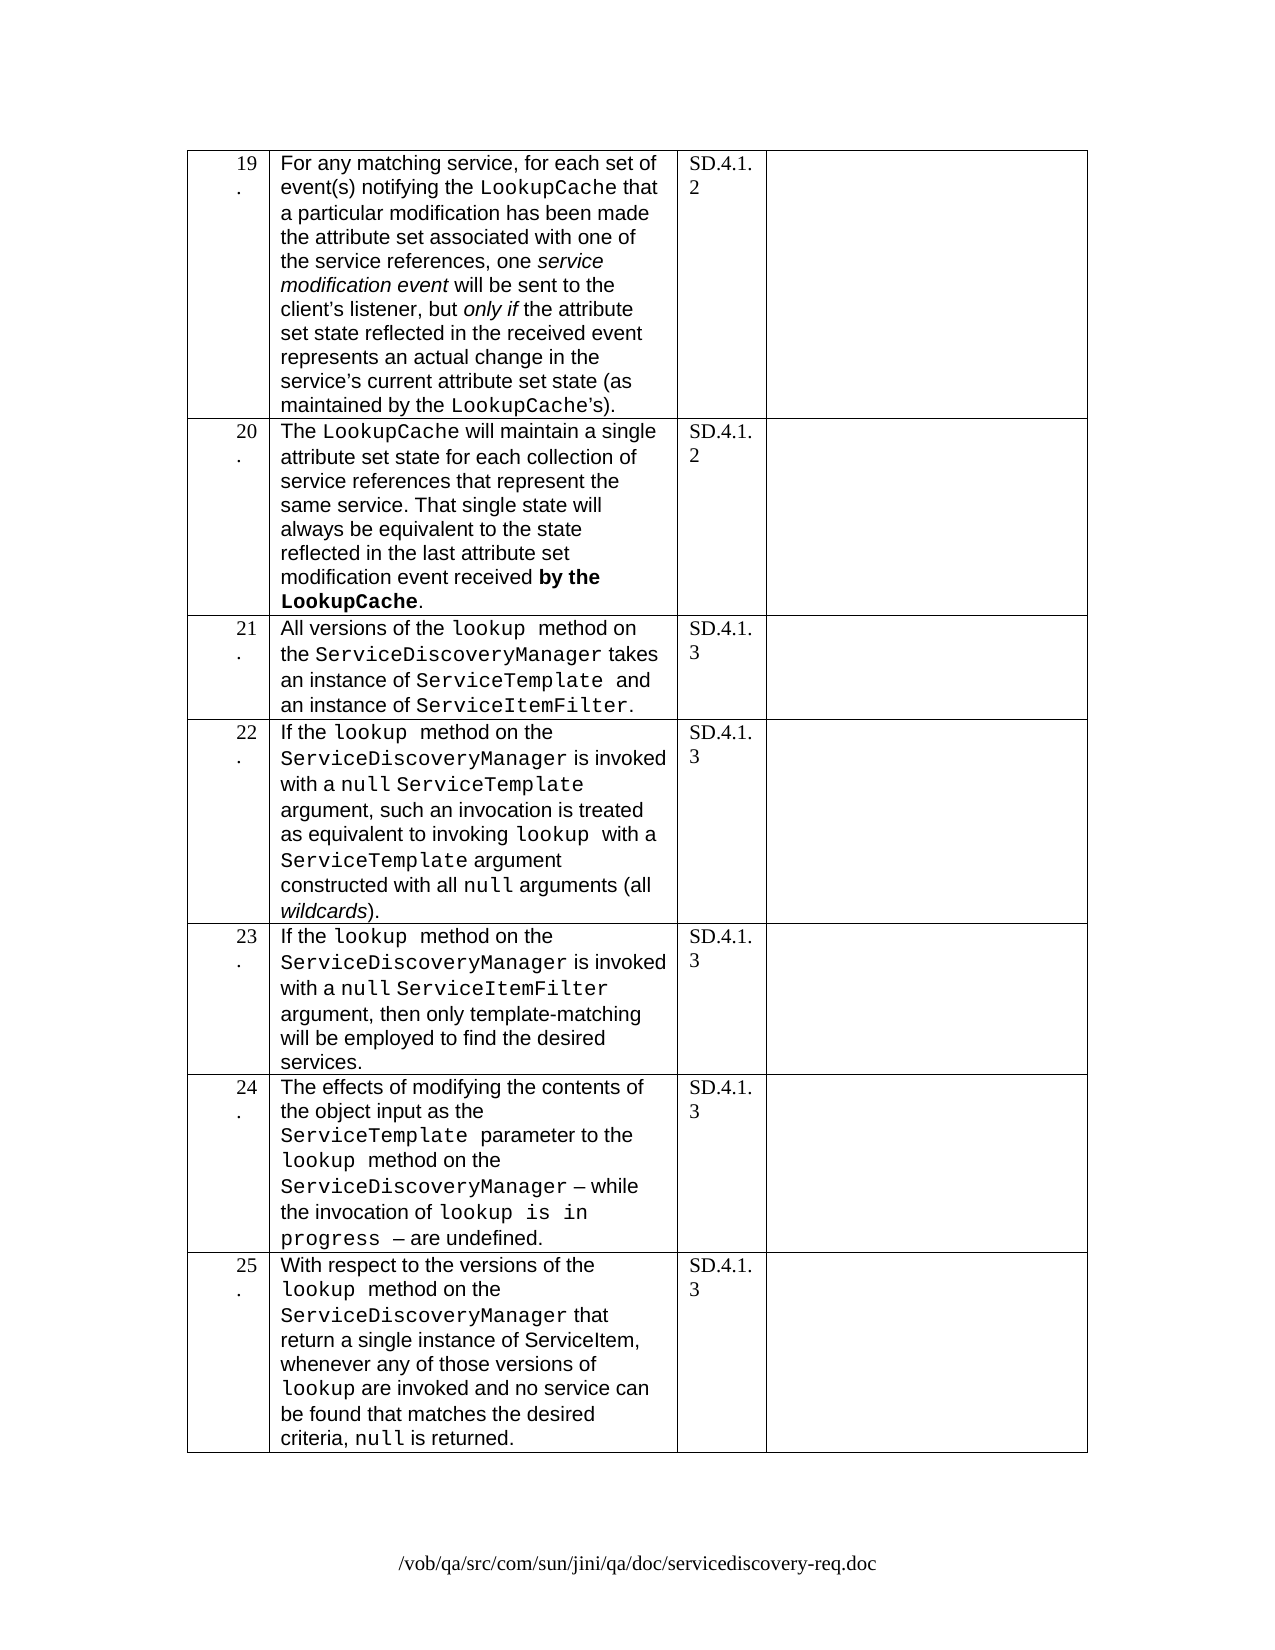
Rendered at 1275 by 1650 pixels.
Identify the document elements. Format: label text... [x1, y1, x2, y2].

table_cell [767, 616, 1087, 719]
table_cell [188, 924, 269, 1073]
table_cell [767, 924, 1087, 1073]
table_cell [188, 616, 269, 719]
table_cell [188, 151, 269, 418]
table_cell [767, 1253, 1087, 1452]
table_cell [767, 419, 1087, 615]
table_cell SD.4.1.3 [678, 720, 766, 923]
table_cell All versions of the lookup method on the ServiceDiscoveryManager takes an instance of ServiceTemplate and an instance of ServiceItemFilter. [270, 616, 677, 719]
table_cell If the lookup method on the ServiceDiscoveryManager is invoked with a null ServiceTemplate argument, such an invocation is treated as equivalent to invoking lookup with a ServiceTemplate argument constructed with all null arguments (all wildcards). [270, 720, 677, 923]
table_cell For any matching service, for each set of event(s) notifying the LookupCache that a particular modification has been made the attribute set associated with one of the service references, one service modification event will be sent to the client’s listener, but only if the attribute set state reflected in the received event represents an actual change in the service’s current attribute set state (as maintained by the LookupCache’s). [270, 151, 677, 418]
table_cell SD.4.1.3 [678, 616, 766, 719]
table_cell [188, 1075, 269, 1252]
table_cell SD.4.1.2 [678, 151, 766, 418]
table_cell [188, 419, 269, 615]
table_cell With respect to the versions of the lookup method on the ServiceDiscoveryManager that return a single instance of ServiceItem, whenever any of those versions of lookup are invoked and no service can be found that matches the desired criteria, null is returned. [270, 1253, 677, 1452]
table_cell [188, 1253, 269, 1452]
table_cell [767, 151, 1087, 418]
table_cell SD.4.1.2 [678, 419, 766, 615]
table_cell [767, 720, 1087, 923]
table_cell SD.4.1.3 [678, 924, 766, 1073]
table_cell [767, 1075, 1087, 1252]
table_cell If the lookup method on the ServiceDiscoveryManager is invoked with a null ServiceItemFilter argument, then only template-matching will be employed to find the desired services. [270, 924, 677, 1073]
table_cell SD.4.1.3 [678, 1075, 766, 1252]
table_cell The LookupCache will maintain a single attribute set state for each collection of service references that represent the same service. That single state will always be equivalent to the state reflected in the last attribute set modification event received by the LookupCache. [270, 419, 677, 615]
table_cell [188, 720, 269, 923]
table_cell SD.4.1.3 [678, 1253, 766, 1452]
table_cell The effects of modifying the contents of the object input as the ServiceTemplate parameter to the lookup method on the ServiceDiscoveryManager – while the invocation of lookup is in progress – are undefined. [270, 1075, 677, 1252]
